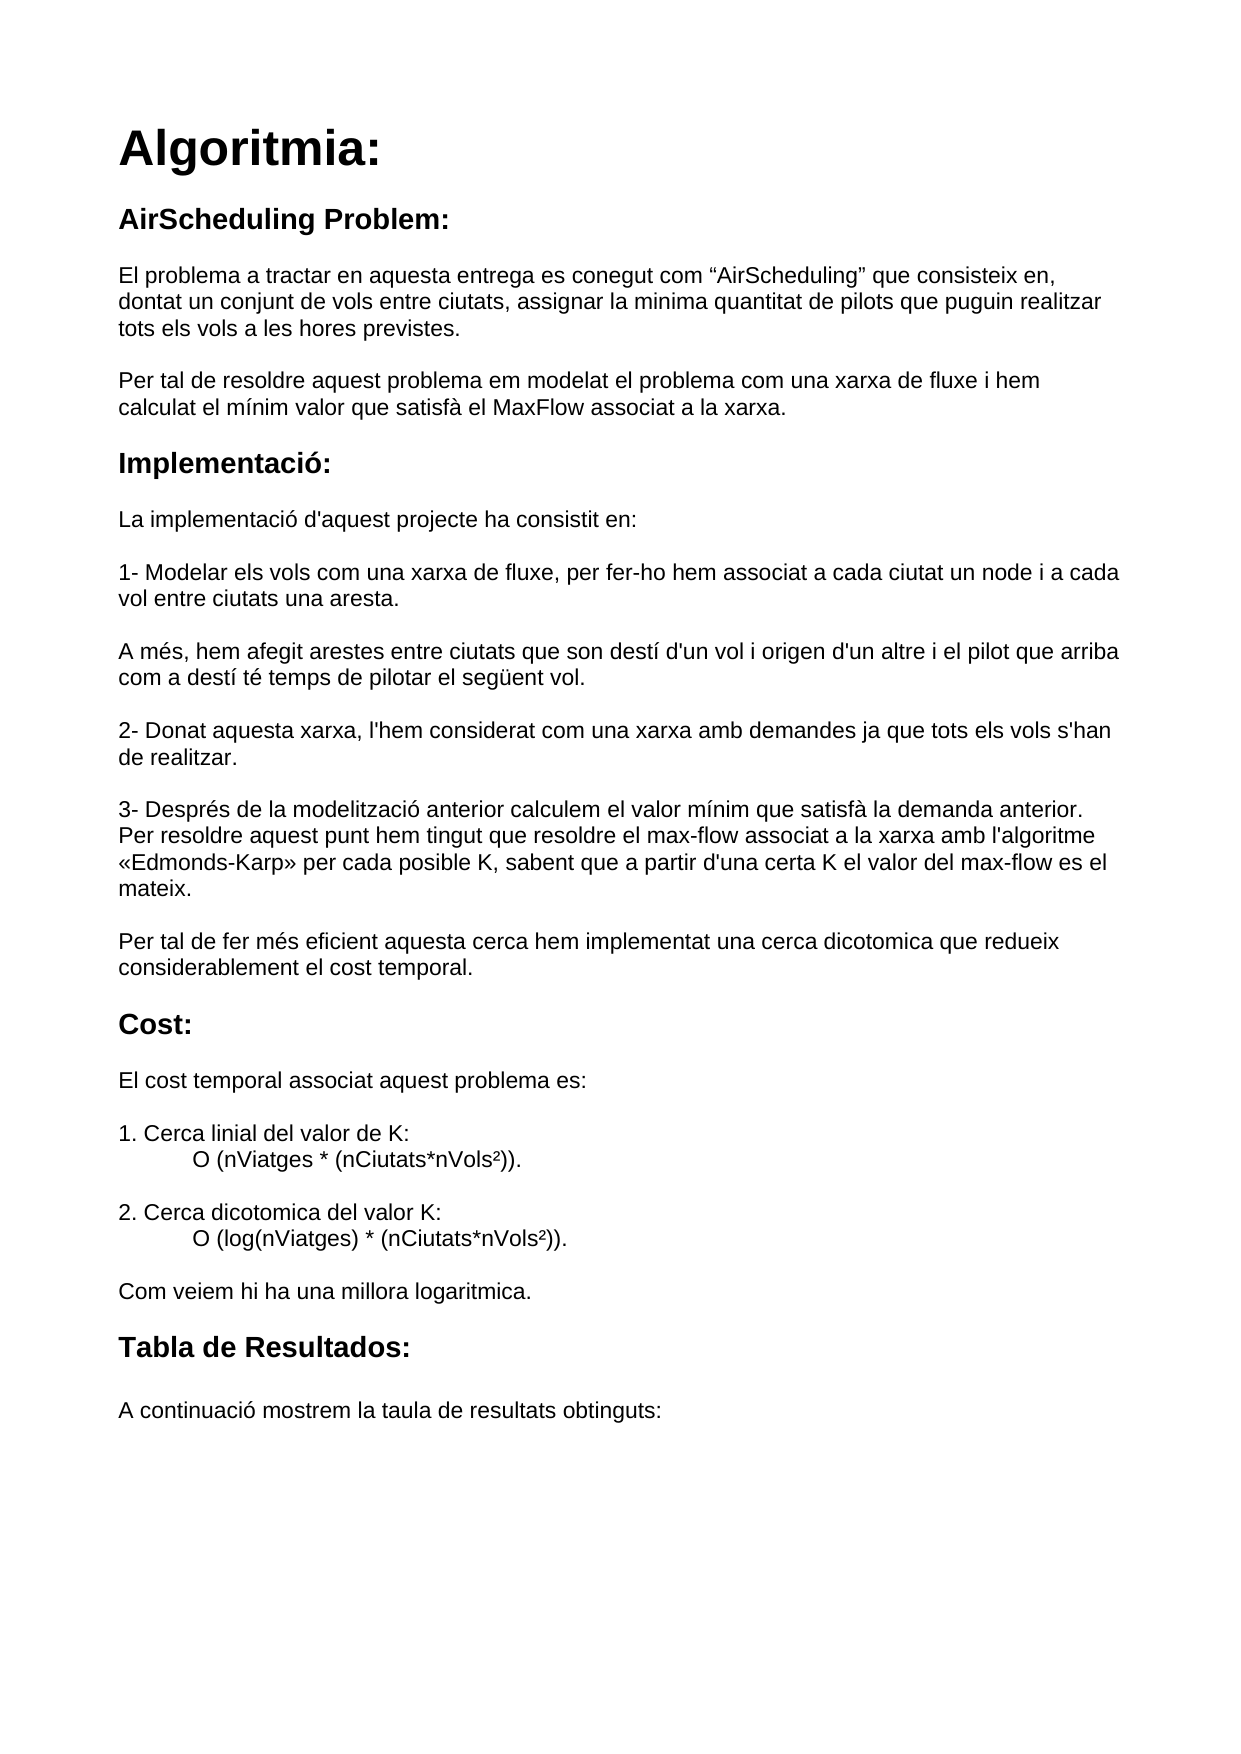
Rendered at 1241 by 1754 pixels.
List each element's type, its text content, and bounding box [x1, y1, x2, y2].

text 1- Modelar els vols com una xarxa de fluxe, per fer-ho hem associat a cada ciutat un node i a cada vol entre ciutats una aresta. [118, 559, 1122, 612]
text A continuació mostrem la taula de resultats obtinguts: [118, 1397, 1122, 1424]
text A més, hem afegit arestes entre ciutats que son destí d'un vol i origen d'un altre i el pilot que arriba com a destí té temps de pilotar el següent vol. [118, 638, 1122, 691]
text 1. Cerca linial del valor de K: [118, 1119, 1122, 1146]
text El problema a tractar en aquesta entrega es conegut com “AirScheduling” que consisteix en, dontat un conjunt de vols entre ciutats, assignar la minima quantitat de pilots que puguin realitzar tots els vols a les hores previstes. [118, 262, 1122, 341]
text 3- Després de la modelització anterior calculem el valor mínim que satisfà la demanda anterior. [118, 796, 1122, 822]
text Com veiem hi ha una millora logaritmica. [118, 1278, 1122, 1304]
text Per tal de fer més eficient aquesta cerca hem implementat una cerca dicotomica que redueix considerablement el cost temporal. [118, 928, 1122, 981]
text O (nViatges * (nCiutats*nVols²)). [118, 1146, 1122, 1172]
text Algoritmia: [118, 118, 1122, 176]
text El cost temporal associat aquest problema es: [118, 1067, 1122, 1093]
text Per resoldre aquest punt hem tingut que resoldre el max-flow associat a la xarxa amb l'algoritme «Edmonds-Karp» per cada posible K, sabent que a partir d'una certa K el valor del max-flow es el mateix. [118, 822, 1122, 902]
text 2. Cerca dicotomica del valor K: [118, 1199, 1122, 1225]
text Cost: [118, 1007, 1122, 1041]
text La implementació d'aquest projecte ha consistit en: [118, 506, 1122, 533]
text Implementació: [118, 446, 1122, 480]
text Tabla de Resultados: [118, 1330, 1122, 1364]
text AirScheduling Problem: [118, 202, 1122, 236]
text Per tal de resoldre aquest problema em modelat el problema com una xarxa de fluxe i hem calculat el mínim valor que satisfà el MaxFlow associat a la xarxa. [118, 367, 1122, 420]
text 2- Donat aquesta xarxa, l'hem considerat com una xarxa amb demandes ja que tots els vols s'han de realitzar. [118, 717, 1122, 770]
text O (log(nViatges) * (nCiutats*nVols²)). [118, 1225, 1122, 1251]
